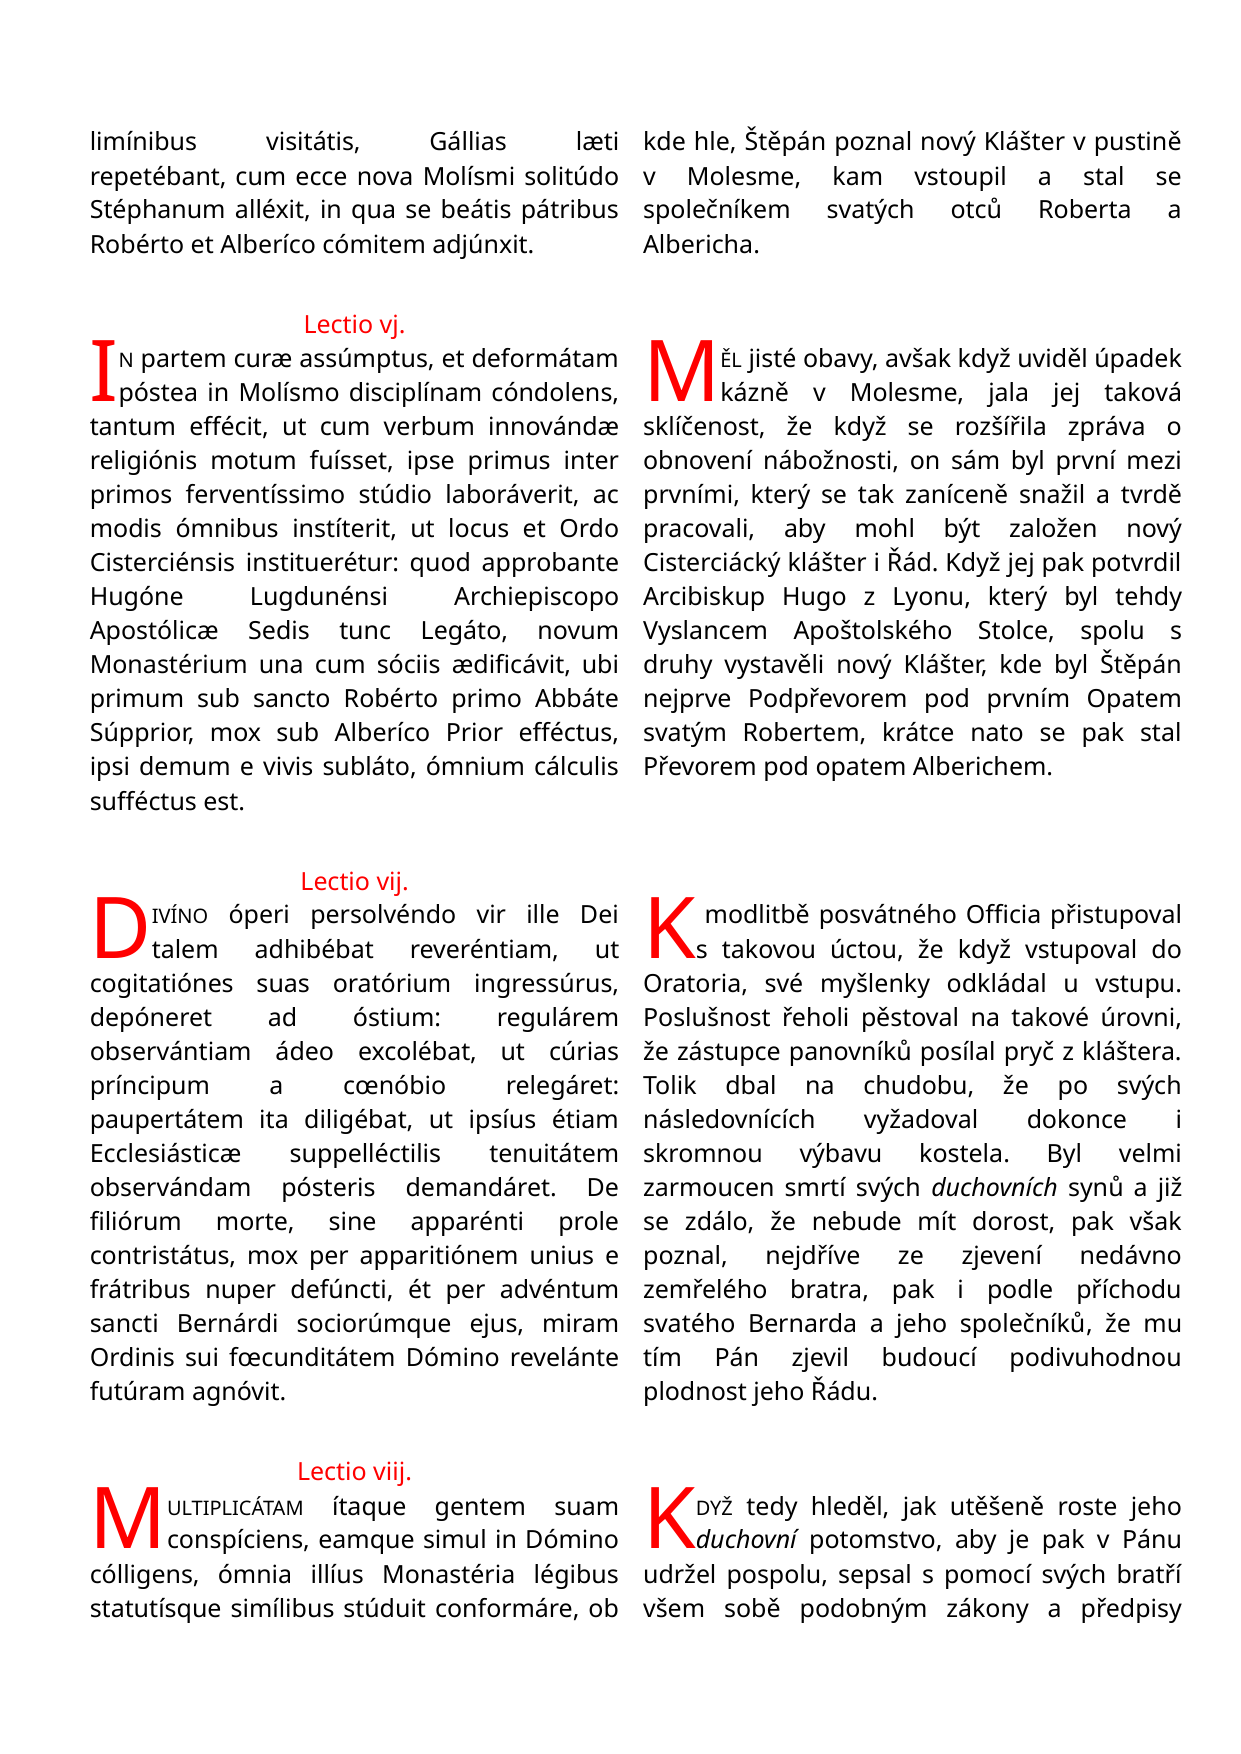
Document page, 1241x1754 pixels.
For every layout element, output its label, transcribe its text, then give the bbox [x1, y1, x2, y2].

table_cell Když tedy hleděl, jak utěšeně roste jeho duchovní potomstvo, aby je pak v Pánu udržel pospolu, sepsal s pomocí svých bratří všem sobě podobným zákony a předpisy [631, 1448, 1194, 1630]
table_cell In II. Nocturno Lectio v. Stéphanus cognoménto Hardíngus, génere nóbilis, natióne Anglus, adoléscens in Schirburnénsi Monastério hábitum índuit regulárem. In Scótiam‚ studiórum causa, mox in Gálliam Parísios transfretávit: ubi humanióribus lítteris, et sacris disciplínis ápprime instrúctus, Romam proficíscitur‚ clérico sócio sibi adjúncto‚ cum quo síngulis diébus psaltérium ex íntegro decantábat. Sacris limínibus visitátis‚ Gállias læti repetébant‚ cum ecce nova Molísmi solitúdo Stéphanum alléxit, in qua se beátis pátribus Robérto et Alberíco cómitem adjúnxit. [78, 118, 631, 300]
table_cell K modlitbě posvátného Officia přistupoval s takovou úctou, že když vstupoval do Oratoria, své myšlenky odkládal u vstupu. Poslušnost řeholi pěstoval na takové úrovni, že zástupce panovníků posílal pryč z kláštera. Tolik dbal na chudobu, že po svých následovnících vyžadoval dokonce i skromnou výbavu kostela. Byl velmi zarmoucen smrtí svých duchovních synů a již se zdálo, že nebude mít dorost, pak však poznal, nejdříve ze zjevení nedávno zemřelého bratra, pak i podle příchodu svatého Bernarda a jeho společníků, že mu tím Pán zjevil budoucí podivuhodnou plodnost jeho Řádu. [631, 857, 1194, 1448]
table_cell kde hle, Štěpán poznal nový Klášter v pustině v Molesme, kam vstoupil a stal se společníkem svatých otců Roberta a Albericha. [631, 118, 1194, 300]
table_cell Měl jisté obavy, avšak když uviděl úpadek kázně v Molesme, jala jej taková sklíčenost, že když se rozšířila zpráva o obnovení nábožnosti, on sám byl první mezi prvními, který se tak zaníceně snažil a tvrdě pracovali, aby mohl být založen nový Cisterciácký klášter i Řád. Když jej pak potvrdil Arcibiskup Hugo z Lyonu, který byl tehdy Vyslancem Apoštolského Stolce, spolu s druhy vystavěli nový Klášter, kde byl Štěpán nejprve Podpřevorem pod prvním Opatem svatým Robertem, krátce nato se pak stal Převorem pod opatem Alberichem. [631, 300, 1194, 857]
table_cell Lectio vij. Divíno óperi persolvéndo vir ille Dei talem adhibébat reveréntiam, ut cogitatiónes suas oratórium ingressúrus, depóneret ad óstium: regulárem observántiam ádeo excolébat‚ ut cúrias príncipum a cœnóbio relegáret: paupertátem ita diligébat, ut ipsíus étiam Ecclesiásticæ suppelléctilis tenuitátem observándam pósteris demandáret. De filiórum morte, sine apparénti prole contristátus, mox per apparitiónem unius e frátribus nuper defúncti, ét per advéntum sancti Bernárdi sociorúmque ejus, miram Ordinis sui fœcunditátem Dómino revelánte futúram agnóvit. [78, 857, 631, 1448]
table_cell Lectio viij. Multiplicátam ítaque gentem suam conspíciens, eamque simul in Dómino cólligens‚ ómnia illíus Monastéria légibus statutísque simílibus stúduit conformáre, ob [78, 1448, 631, 1630]
table_cell Lectio vj. In partem curæ assúmptus, et deformátam póstea in Molísmo disciplínam cóndolens, tantum effécit, ut cum verbum innovándæ religiónis motum fuísset, ipse primus inter primos ferventíssimo stúdio laboráverit, ac modis ómnibus instíterit‚ ut locus et Ordo Cisterciénsis instituerétur: quod approbante Hugóne Lugdunénsi Archiepiscopo Apostólicæ Sedis tunc Legáto, novum Monastérium una cum sóciis ædificávit‚ ubi primum sub sancto Robérto primo Abbáte Súpprior, mox sub Alberíco Prior efféctus, ipsi demum e vivis subláto, ómnium cálculis sufféctus est. [78, 300, 631, 857]
